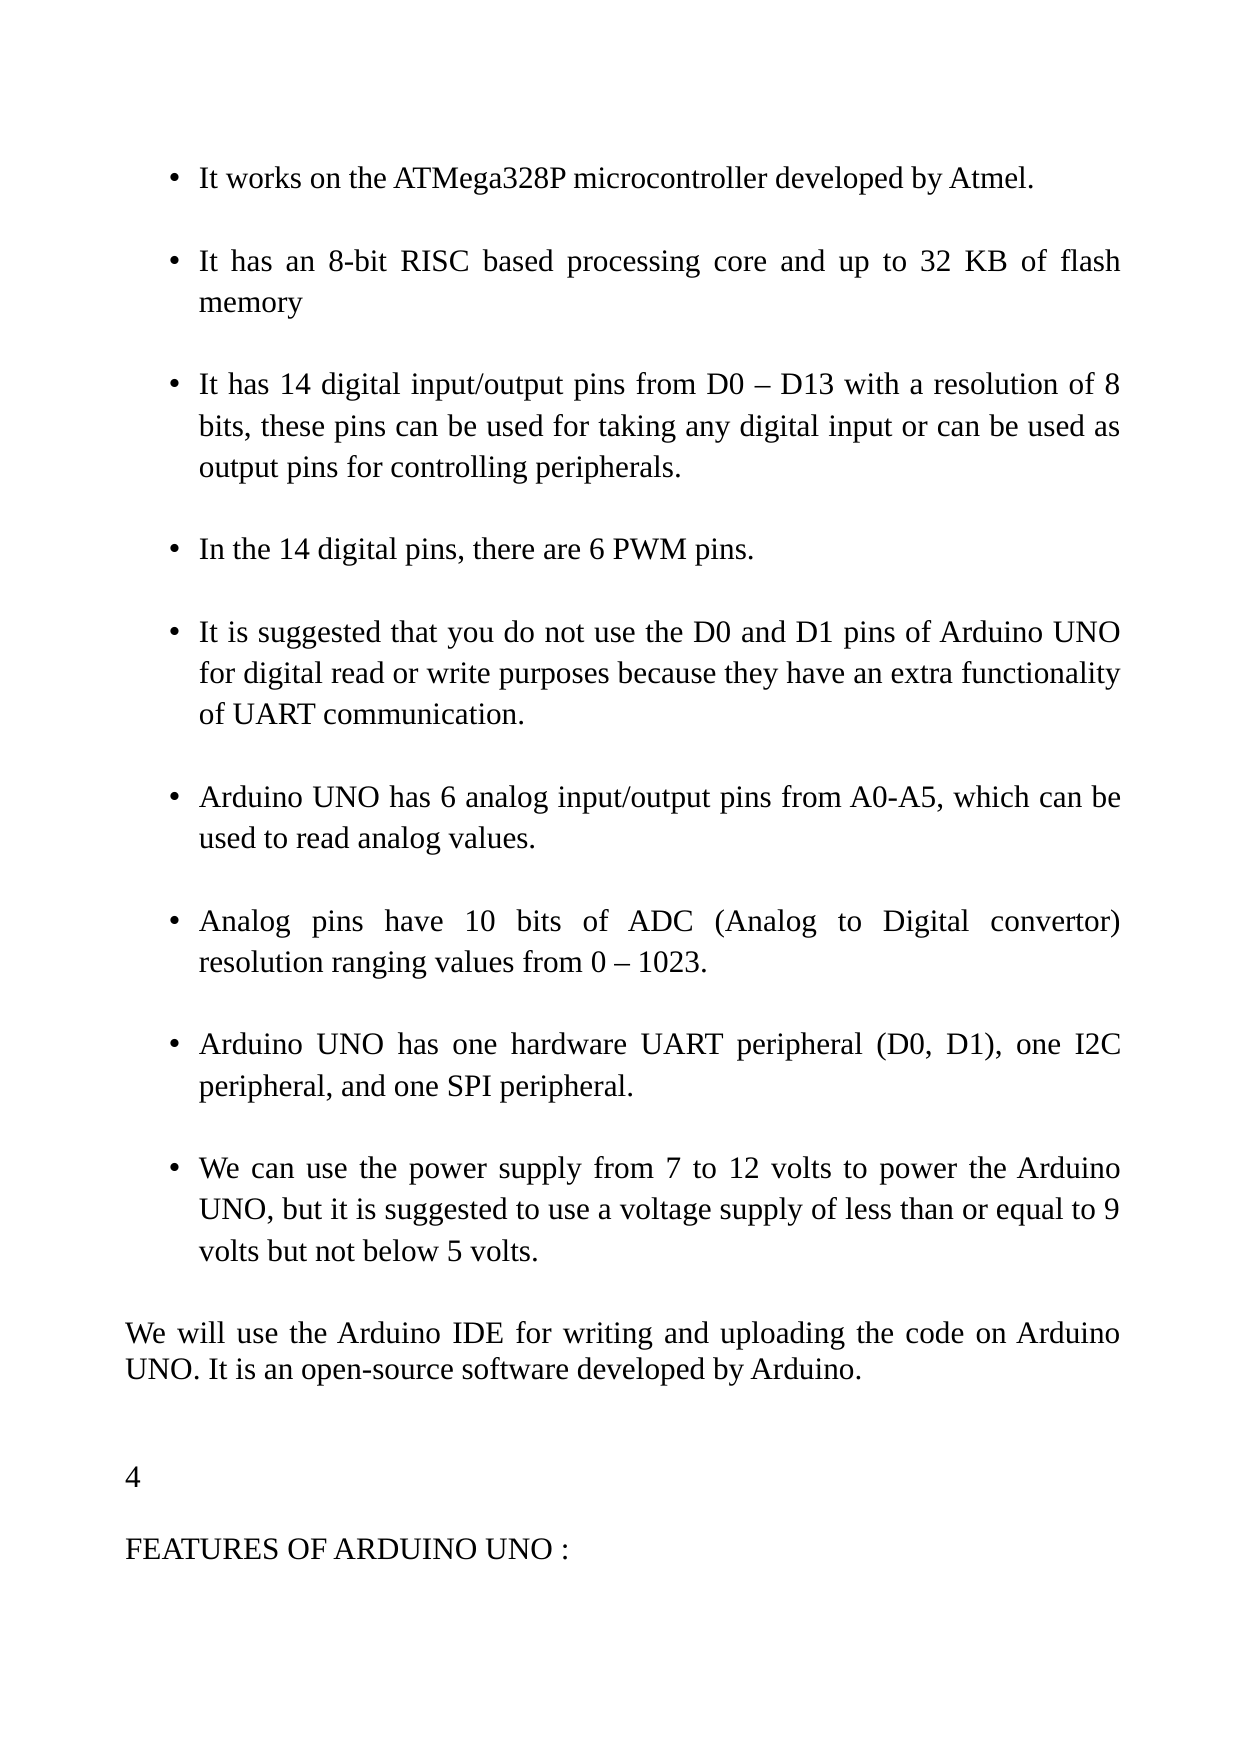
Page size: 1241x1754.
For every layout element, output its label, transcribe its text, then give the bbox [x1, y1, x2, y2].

list It works on the ATMega328P microcontroller developed by Atmel. [169, 159, 1122, 195]
text FEATURES OF ARDUINO UNO : [125, 1530, 1122, 1566]
list It has an 8-bit RISC based processing core and up to 32 KB of flash memory [169, 242, 1122, 319]
list Analog pins have 10 bits of ADC (Analog to Digital convertor) resolution ranging values from 0 – 1023. [169, 902, 1122, 979]
text We will use the Arduino IDE for writing and uploading the code on Arduino UNO. It is an open-source software developed by Arduino. [125, 1314, 1122, 1386]
list Arduino UNO has one hardware UART peripheral (D0, D1), one I2C peripheral, and one SPI peripheral. [169, 1026, 1122, 1103]
list It has 14 digital input/output pins from D0 – D13 with a resolution of 8 bits, these pins can be used for taking any digital input or can be used as output pins for controlling peripherals. [169, 366, 1122, 484]
list Arduino UNO has 6 analog input/output pins from A0-A5, which can be used to read analog values. [169, 778, 1122, 855]
list We can use the power supply from 7 to 12 volts to power the Arduino UNO, but it is suggested to use a voltage supply of less than or equal to 9 volts but not below 5 volts. [169, 1149, 1122, 1268]
list It is suggested that you do not use the D0 and D1 pins of Arduino UNO for digital read or write purposes because they have an extra functionality of UART communication. [169, 613, 1122, 732]
list In the 14 digital pins, there are 6 PWM pins. [169, 531, 1122, 567]
text 4 [125, 1458, 1122, 1494]
